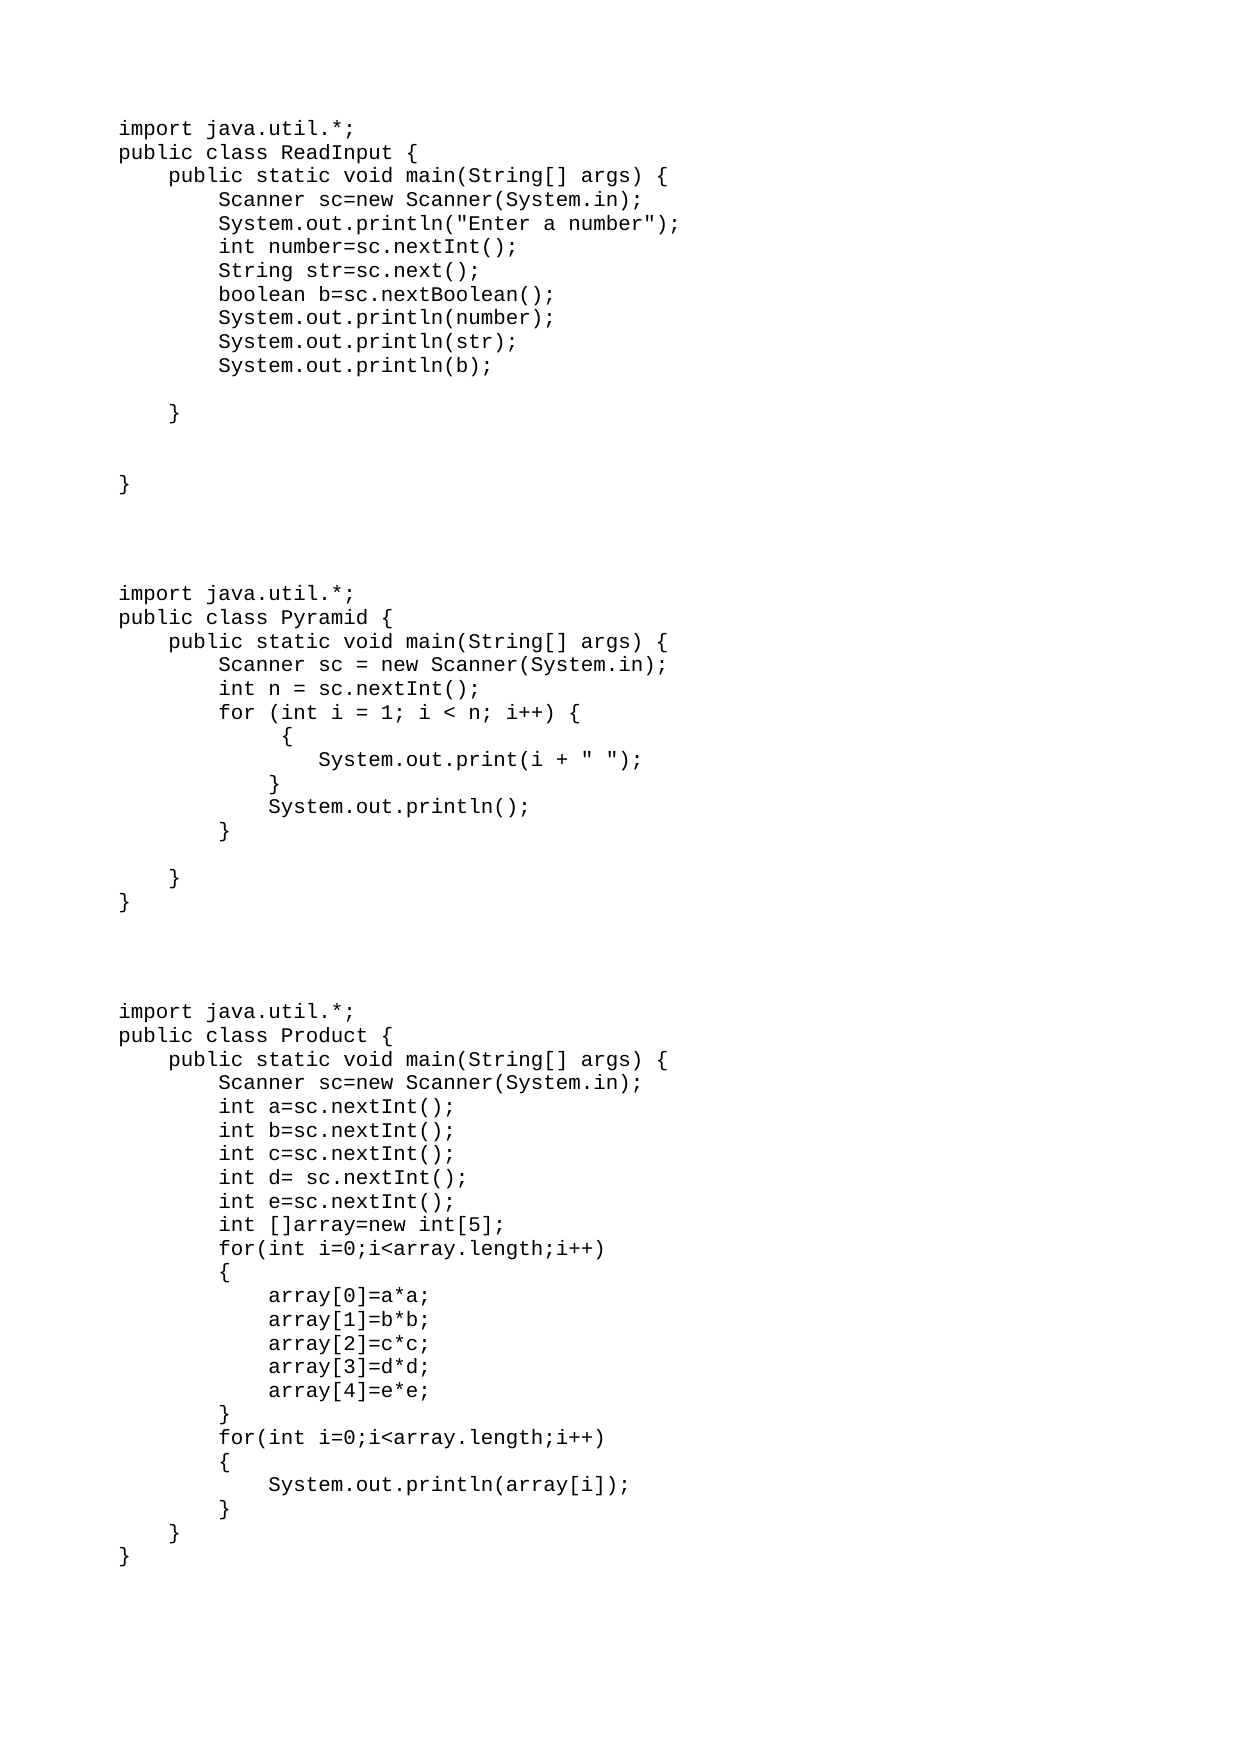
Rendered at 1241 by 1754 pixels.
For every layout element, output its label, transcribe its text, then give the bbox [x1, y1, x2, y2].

text array[3]=d*d; [118, 1356, 1122, 1380]
text int number=sc.nextInt(); [118, 236, 1122, 260]
text System.out.println("Enter a number"); [118, 213, 1122, 236]
text public static void main(String[] args) { [118, 1049, 1122, 1072]
text Scanner sc=new Scanner(System.in); [118, 189, 1122, 213]
text import java.util.*; [118, 1001, 1122, 1025]
text } [118, 1545, 1122, 1569]
text } [118, 820, 1122, 843]
text System.out.println(number); [118, 307, 1122, 331]
text array[2]=c*c; [118, 1332, 1122, 1356]
text import java.util.*; [118, 118, 1122, 142]
text import java.util.*; [118, 583, 1122, 607]
text public static void main(String[] args) { [118, 165, 1122, 189]
text } [118, 891, 1122, 914]
text array[1]=b*b; [118, 1309, 1122, 1332]
text { [118, 1262, 1122, 1285]
text } [118, 773, 1122, 796]
text { [118, 1451, 1122, 1474]
text String str=sc.next(); [118, 260, 1122, 284]
text Scanner sc=new Scanner(System.in); [118, 1072, 1122, 1096]
text System.out.println(b); [118, 354, 1122, 378]
text } [118, 1403, 1122, 1427]
text int b=sc.nextInt(); [118, 1120, 1122, 1143]
text int []array=new int[5]; [118, 1214, 1122, 1238]
text int e=sc.nextInt(); [118, 1191, 1122, 1214]
text } [118, 1522, 1122, 1545]
text for (int i = 1; i < n; i++) { [118, 702, 1122, 725]
text int a=sc.nextInt(); [118, 1096, 1122, 1120]
text int d= sc.nextInt(); [118, 1167, 1122, 1191]
text public class ReadInput { [118, 142, 1122, 165]
text for(int i=0;i<array.length;i++) [118, 1238, 1122, 1262]
text System.out.println(array[i]); [118, 1474, 1122, 1498]
text int n = sc.nextInt(); [118, 678, 1122, 702]
text for(int i=0;i<array.length;i++) [118, 1427, 1122, 1451]
text } [118, 473, 1122, 496]
text array[0]=a*a; [118, 1285, 1122, 1309]
text { [118, 725, 1122, 749]
text } [118, 402, 1122, 426]
text array[4]=e*e; [118, 1380, 1122, 1403]
text public class Product { [118, 1025, 1122, 1049]
text } [118, 867, 1122, 891]
text public static void main(String[] args) { [118, 631, 1122, 654]
text } [118, 1498, 1122, 1522]
text boolean b=sc.nextBoolean(); [118, 284, 1122, 307]
text int c=sc.nextInt(); [118, 1143, 1122, 1167]
text public class Pyramid { [118, 607, 1122, 631]
text Scanner sc = new Scanner(System.in); [118, 654, 1122, 678]
text System.out.println(); [118, 796, 1122, 820]
text System.out.print(i + " "); [118, 749, 1122, 773]
text System.out.println(str); [118, 331, 1122, 354]
